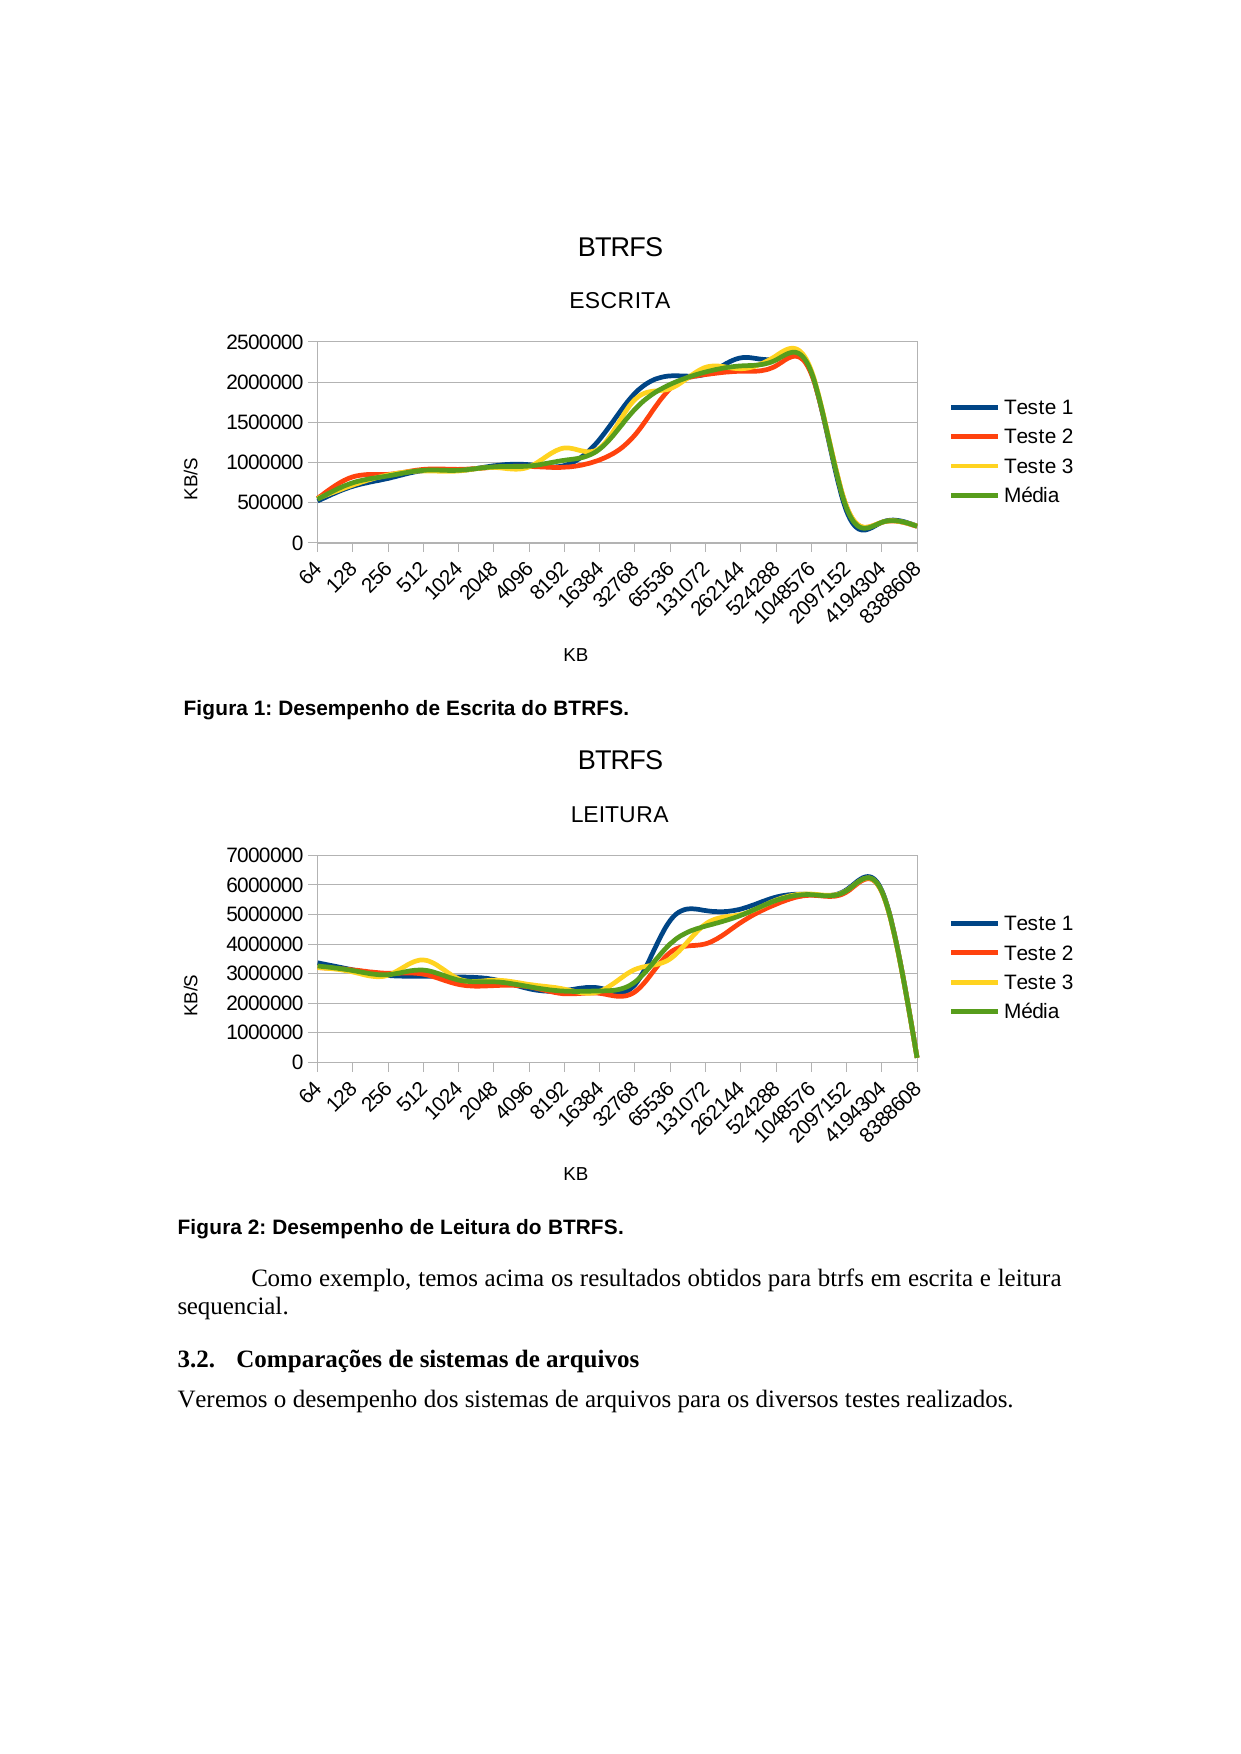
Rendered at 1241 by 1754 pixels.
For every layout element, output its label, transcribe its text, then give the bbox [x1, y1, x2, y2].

title Comparações de sistemas de arquivos [177, 1345, 1063, 1373]
text Figura 2: Desempenho de Leitura do BTRFS. [177, 1216, 1063, 1239]
text Veremos o desempenho dos sistemas de arquivos para os diversos testes realizados. [177, 1385, 1063, 1413]
text Figura 1: Desempenho de Escrita do BTRFS. [177, 697, 1063, 719]
text Como exemplo, temos acima os resultados obtidos para btrfs em escrita e leitura sequencial. [177, 1264, 1063, 1320]
